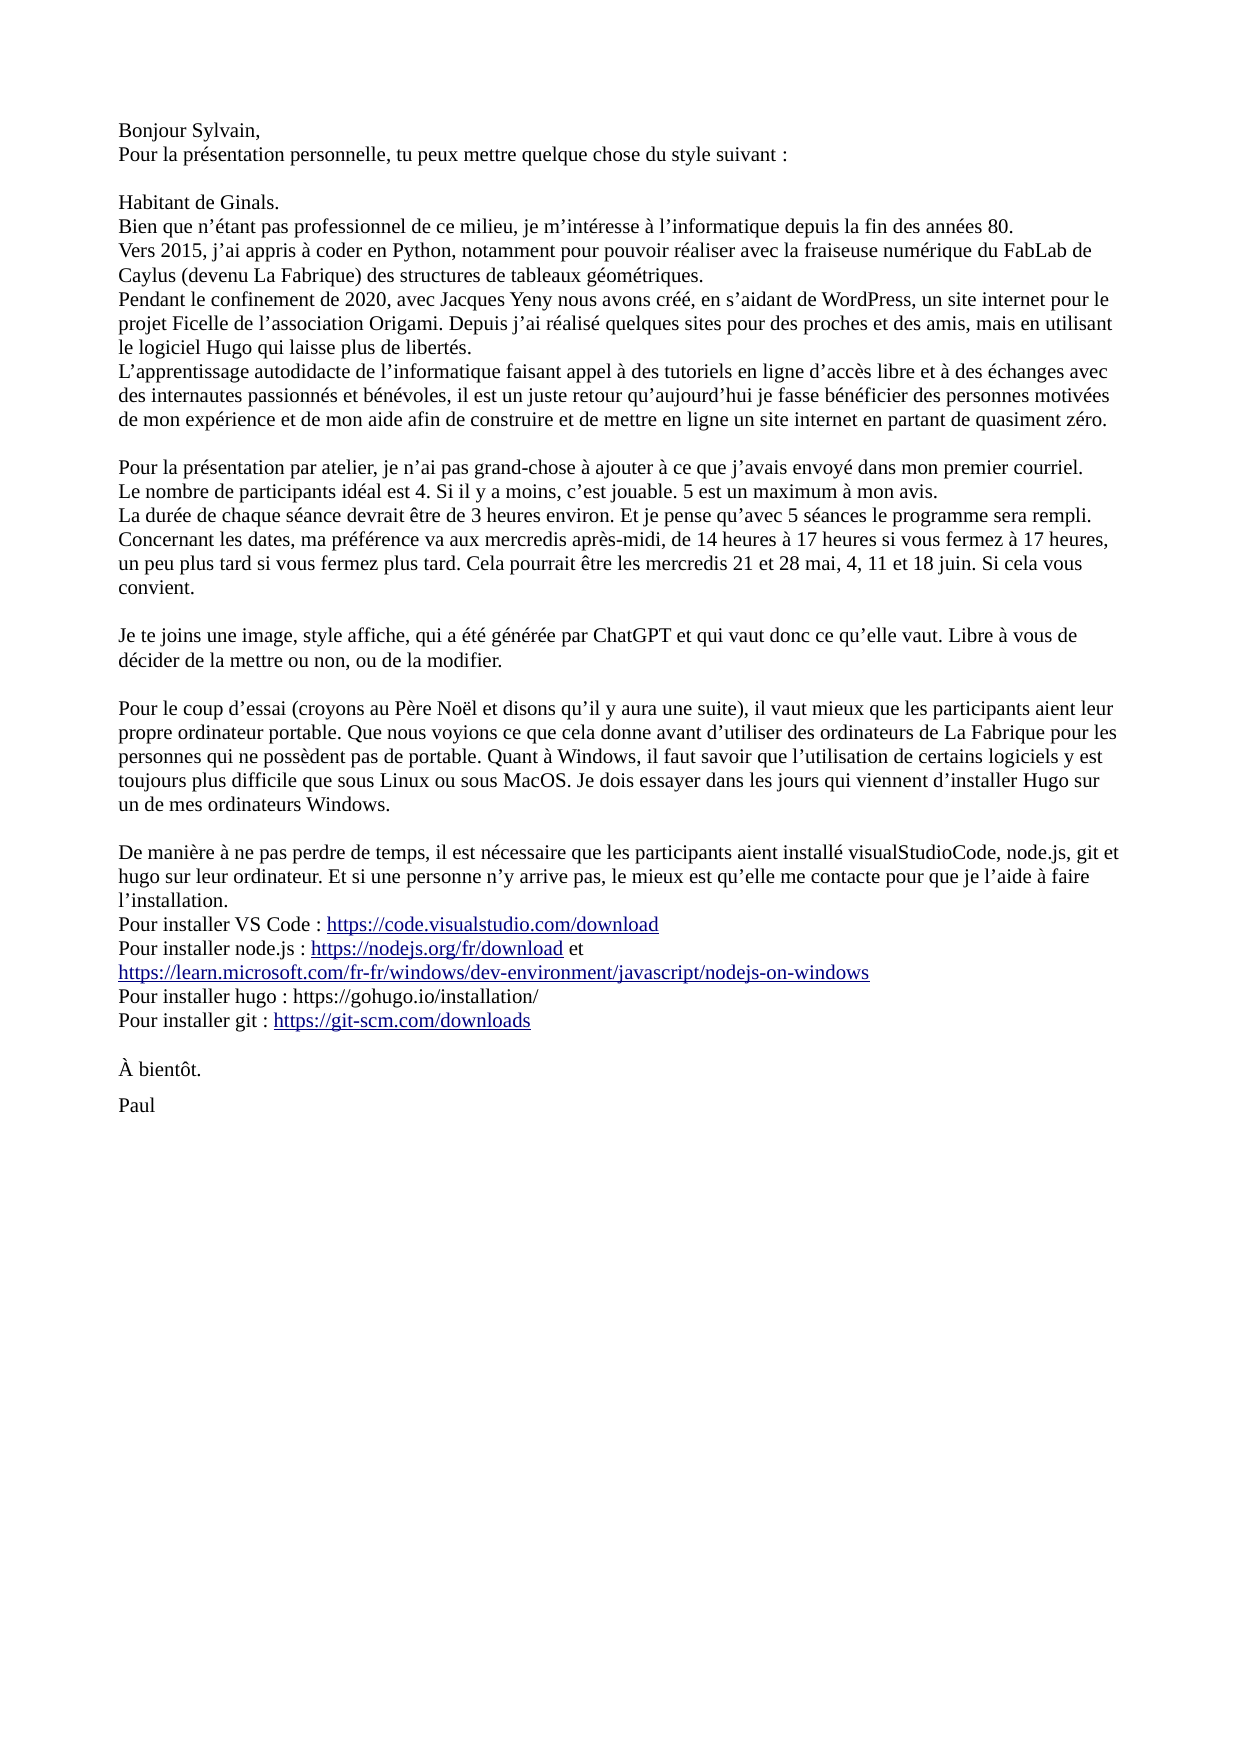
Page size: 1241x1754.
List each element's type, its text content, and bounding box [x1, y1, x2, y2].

text L’apprentissage autodidacte de l’informatique faisant appel à des tutoriels en ligne d’accès libre et à des échanges avec des internautes passionnés et bénévoles, il est un juste retour qu’aujourd’hui je fasse bénéficier des personnes motivées de mon expérience et de mon aide afin de construire et de mettre en ligne un site internet en partant de quasiment zéro. [118, 359, 1122, 431]
text Je te joins une image, style affiche, qui a été générée par ChatGPT et qui vaut donc ce qu’elle vaut. Libre à vous de décider de la mettre ou non, ou de la modifier. [118, 623, 1122, 672]
text Pour installer node.js : https://nodejs.org/fr/download et https://learn.microsoft.com/fr-fr/windows/dev-environment/javascript/nodejs-on-windows [118, 936, 1122, 984]
text Le nombre de participants idéal est 4. Si il y a moins, c’est jouable. 5 est un maximum à mon avis. [118, 479, 1122, 503]
text Pour le coup d’essai (croyons au Père Noël et disons qu’il y aura une suite), il vaut mieux que les participants aient leur propre ordinateur portable. Que nous voyions ce que cela donne avant d’utiliser des ordinateurs de La Fabrique pour les personnes qui ne possèdent pas de portable. Quant à Windows, il faut savoir que l’utilisation de certains logiciels y est toujours plus difficile que sous Linux ou sous MacOS. Je dois essayer dans les jours qui viennent d’installer Hugo sur un de mes ordinateurs Windows. [118, 696, 1122, 816]
text La durée de chaque séance devrait être de 3 heures environ. Et je pense qu’avec 5 séances le programme sera rempli. [118, 503, 1122, 527]
text Pour la présentation par atelier, je n’ai pas grand-chose à ajouter à ce que j’avais envoyé dans mon premier courriel. [118, 455, 1122, 479]
text Bien que n’étant pas professionnel de ce milieu, je m’intéresse à l’informatique depuis la fin des années 80. [118, 214, 1122, 238]
text De manière à ne pas perdre de temps, il est nécessaire que les participants aient installé visualStudioCode, node.js, git et hugo sur leur ordinateur. Et si une personne n’y arrive pas, le mieux est qu’elle me contacte pour que je l’aide à faire l’installation. [118, 840, 1122, 912]
text Bonjour Sylvain, [118, 118, 1122, 142]
text À bientôt. [118, 1057, 1122, 1081]
text Paul [118, 1093, 1122, 1117]
text Pour installer VS Code : https://code.visualstudio.com/download [118, 912, 1122, 936]
text Pendant le confinement de 2020, avec Jacques Yeny nous avons créé, en s’aidant de WordPress, un site internet pour le projet Ficelle de l’association Origami. Depuis j’ai réalisé quelques sites pour des proches et des amis, mais en utilisant le logiciel Hugo qui laisse plus de libertés. [118, 287, 1122, 359]
text Pour installer hugo : https://gohugo.io/installation/ [118, 984, 1122, 1008]
text Pour installer git : https://git-scm.com/downloads [118, 1008, 1122, 1032]
text Pour la présentation personnelle, tu peux mettre quelque chose du style suivant : [118, 142, 1122, 166]
text Habitant de Ginals. [118, 190, 1122, 214]
text Vers 2015, j’ai appris à coder en Python, notamment pour pouvoir réaliser avec la fraiseuse numérique du FabLab de Caylus (devenu La Fabrique) des structures de tableaux géométriques. [118, 238, 1122, 287]
text Concernant les dates, ma préférence va aux mercredis après-midi, de 14 heures à 17 heures si vous fermez à 17 heures, un peu plus tard si vous fermez plus tard. Cela pourrait être les mercredis 21 et 28 mai, 4, 11 et 18 juin. Si cela vous convient. [118, 527, 1122, 599]
